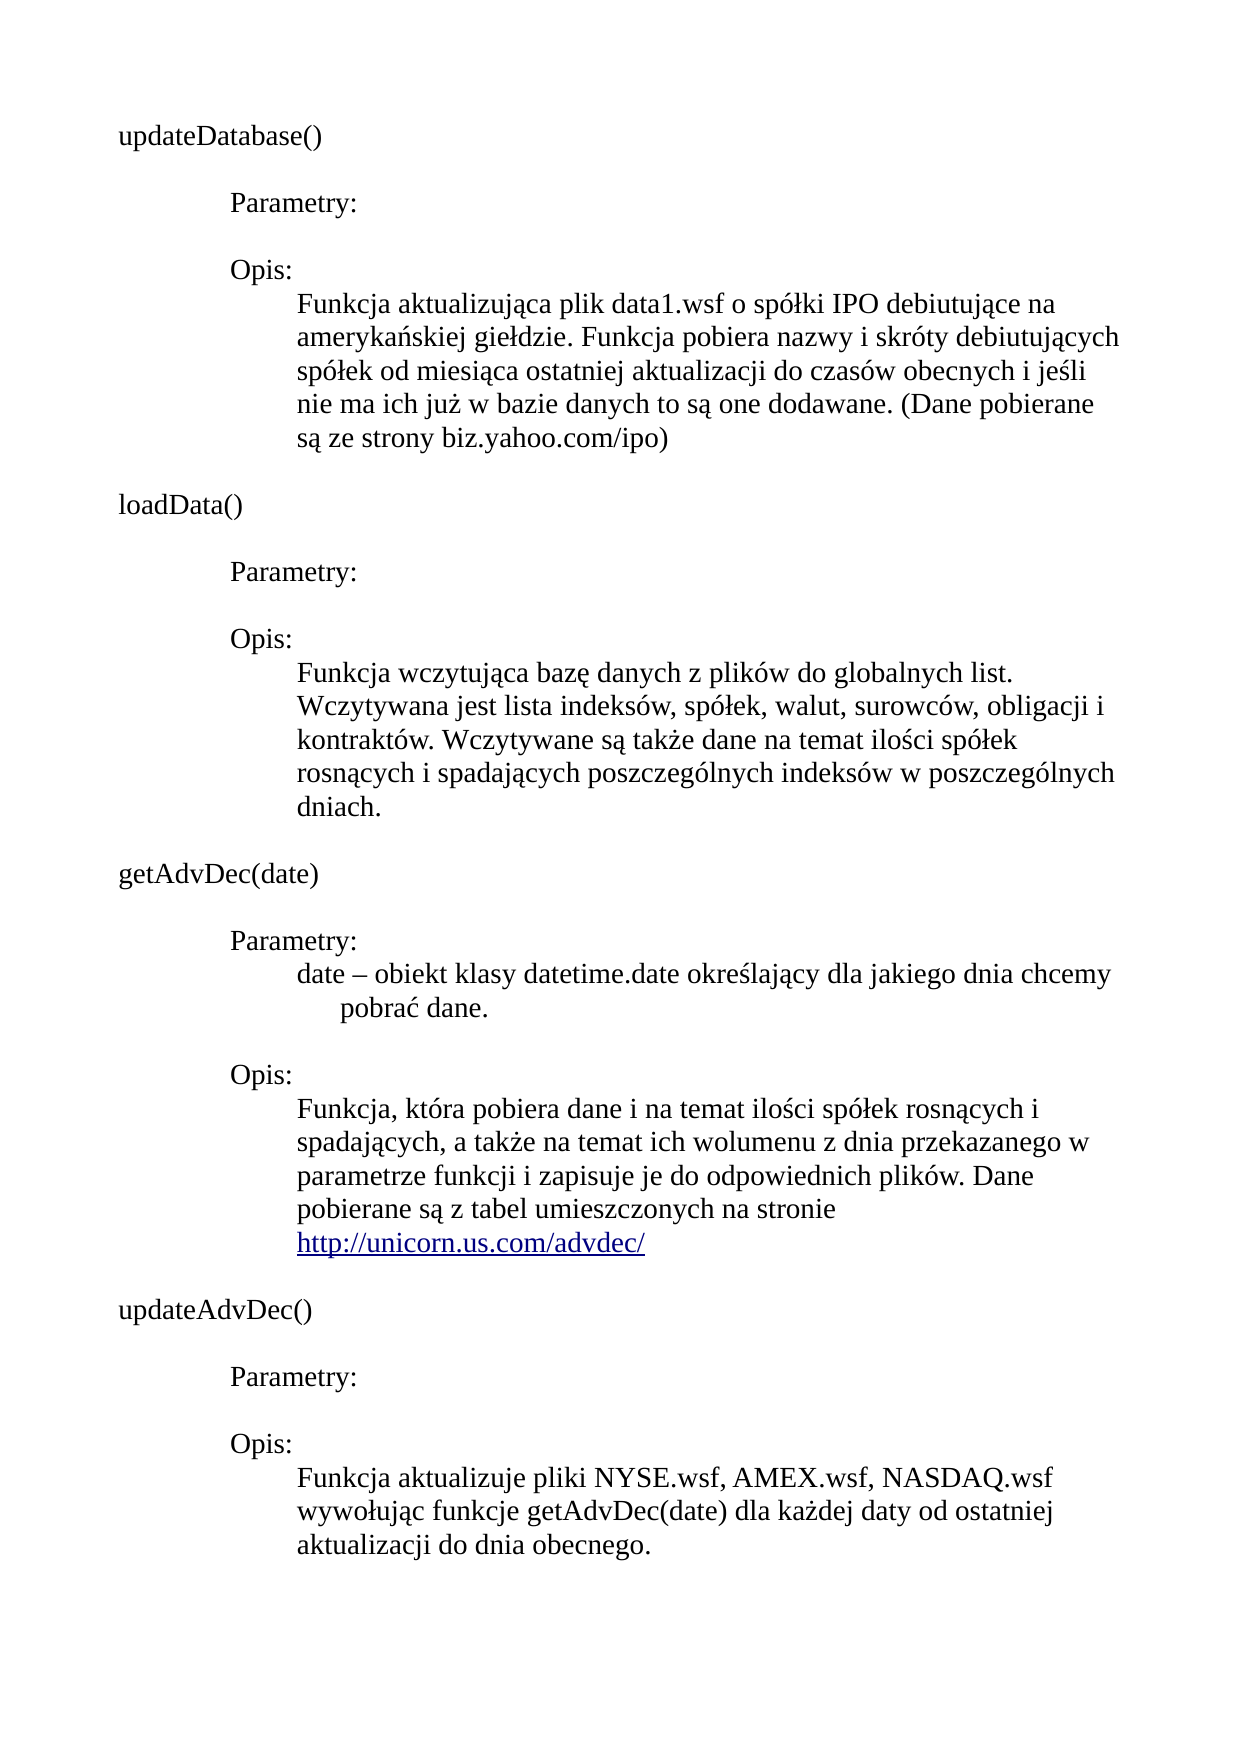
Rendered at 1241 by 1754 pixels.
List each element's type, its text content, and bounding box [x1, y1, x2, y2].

text loadData() [118, 487, 1122, 521]
text Opis: [118, 1057, 1122, 1091]
text Funkcja wczytująca bazę danych z plików do globalnych list. Wczytywana jest lista indeksów, spółek, walut, surowców, obligacji i kontraktów. Wczytywane są także dane na temat ilości spółek rosnących i spadających poszczególnych indeksów w poszczególnych dniach. [118, 655, 1122, 822]
text spółek od miesiąca ostatniej aktualizacji do czasów obecnych i jeśli nie ma ich już w bazie danych to są one dodawane. (Dane pobierane są ze strony biz.yahoo.com/ipo) [118, 353, 1122, 453]
text Funkcja aktualizuje pliki NYSE.wsf, AMEX.wsf, NASDAQ.wsf wywołując funkcje getAdvDec(date) dla każdej daty od ostatniej aktualizacji do dnia obecnego. [118, 1460, 1122, 1560]
text Parametry: [118, 185, 1122, 219]
text Funkcja aktualizująca plik data1.wsf o spółki IPO debiutujące na amerykańskiej giełdzie. Funkcja pobiera nazwy i skróty debiutujących [118, 286, 1122, 353]
text date – obiekt klasy datetime.date określający dla jakiego dnia chcemy pobrać dane. [118, 957, 1122, 1024]
text Opis: [118, 1426, 1122, 1460]
text Parametry: [118, 923, 1122, 957]
text Opis: [118, 621, 1122, 655]
text Parametry: [118, 1359, 1122, 1393]
text Funkcja, która pobiera dane i na temat ilości spółek rosnących i spadających, a także na temat ich wolumenu z dnia przekazanego w parametrze funkcji i zapisuje je do odpowiednich plików. Dane pobierane są z tabel umieszczonych na stronie http://unicorn.us.com/advdec/ [118, 1091, 1122, 1258]
text Parametry: [118, 554, 1122, 588]
text Opis: [118, 252, 1122, 286]
text updateDatabase() [118, 118, 1122, 152]
text updateAdvDec() [118, 1292, 1122, 1326]
text getAdvDec(date) [118, 856, 1122, 889]
